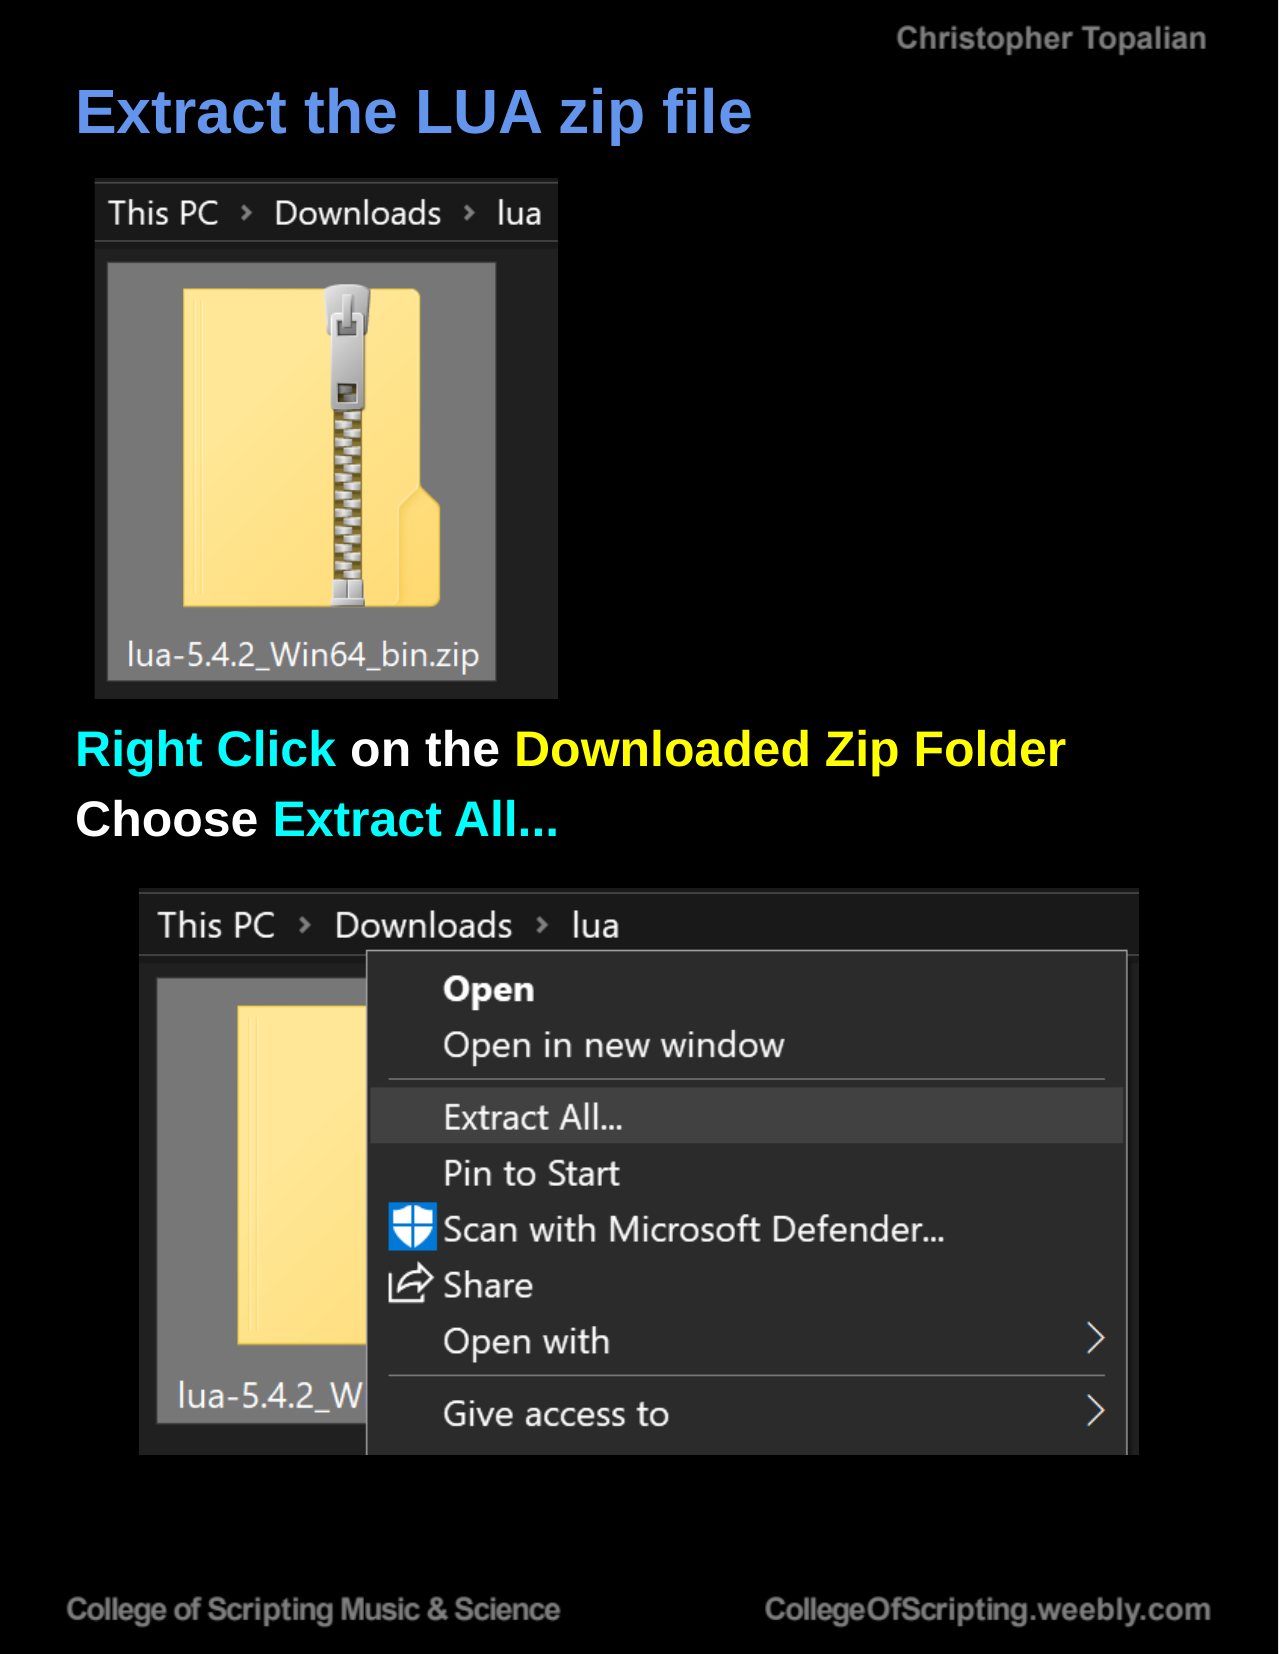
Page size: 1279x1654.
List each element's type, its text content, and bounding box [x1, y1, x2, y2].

subtitle Extract the LUA zip file [75, 75, 1203, 147]
picture [94, 178, 558, 699]
text Choose Extract All... [75, 789, 1203, 846]
picture [138, 888, 1139, 1455]
text Right Click on the Downloaded Zip Folder [75, 719, 1203, 777]
